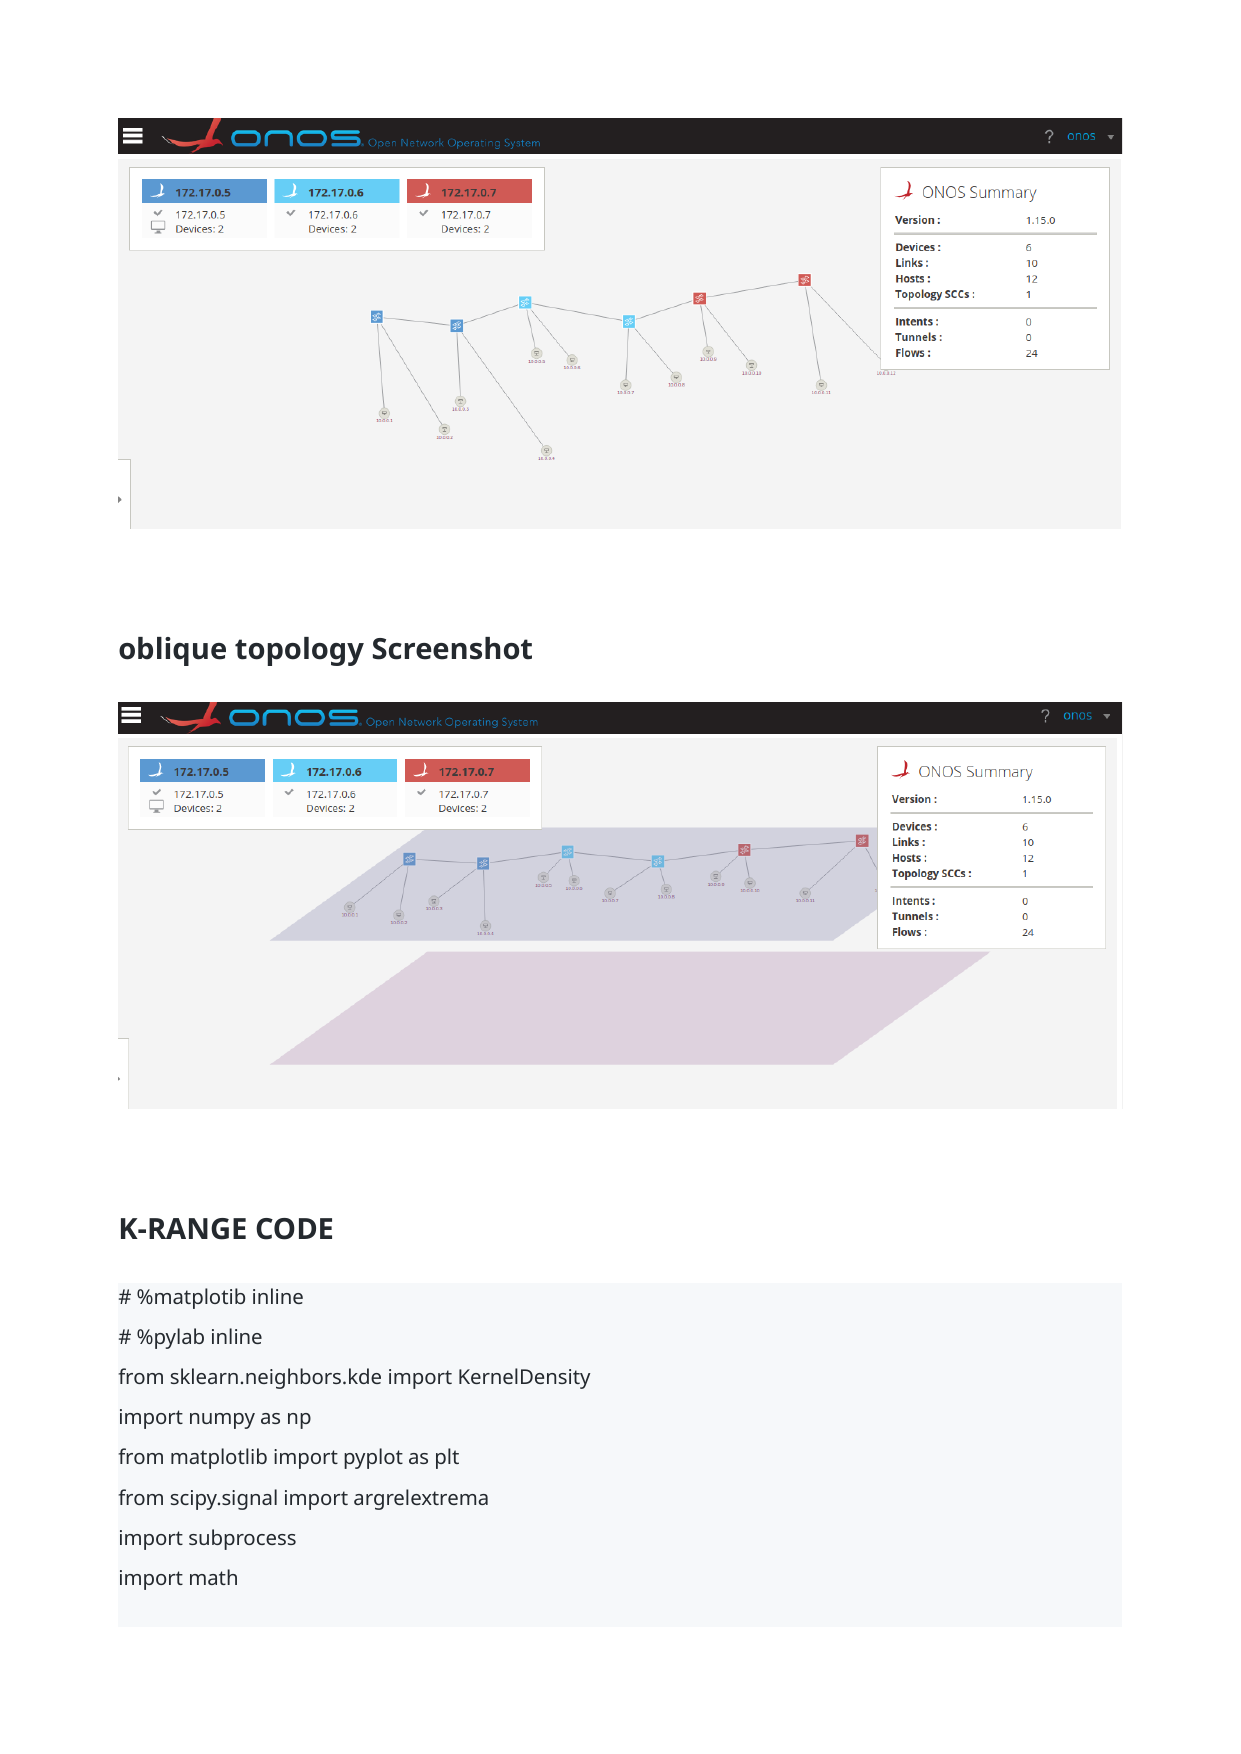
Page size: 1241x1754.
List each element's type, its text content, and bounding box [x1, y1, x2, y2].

text from matplotlib import pyplot as plt [118, 1443, 1122, 1471]
picture [118, 702, 1123, 1109]
subtitle oblique topology Screenshot [118, 628, 1122, 668]
text # %pylab inline [118, 1323, 1122, 1350]
text from scipy.signal import argrelextrema [118, 1483, 1122, 1511]
text # %matplotib inline [118, 1283, 1122, 1310]
text import subprocess [118, 1523, 1122, 1551]
text import math [118, 1563, 1122, 1591]
text from sklearn.neighbors.kde import KernelDensity [118, 1363, 1122, 1391]
text import numpy as np [118, 1403, 1122, 1431]
subtitle K-RANGE CODE [118, 1208, 1122, 1248]
picture [118, 118, 1123, 529]
